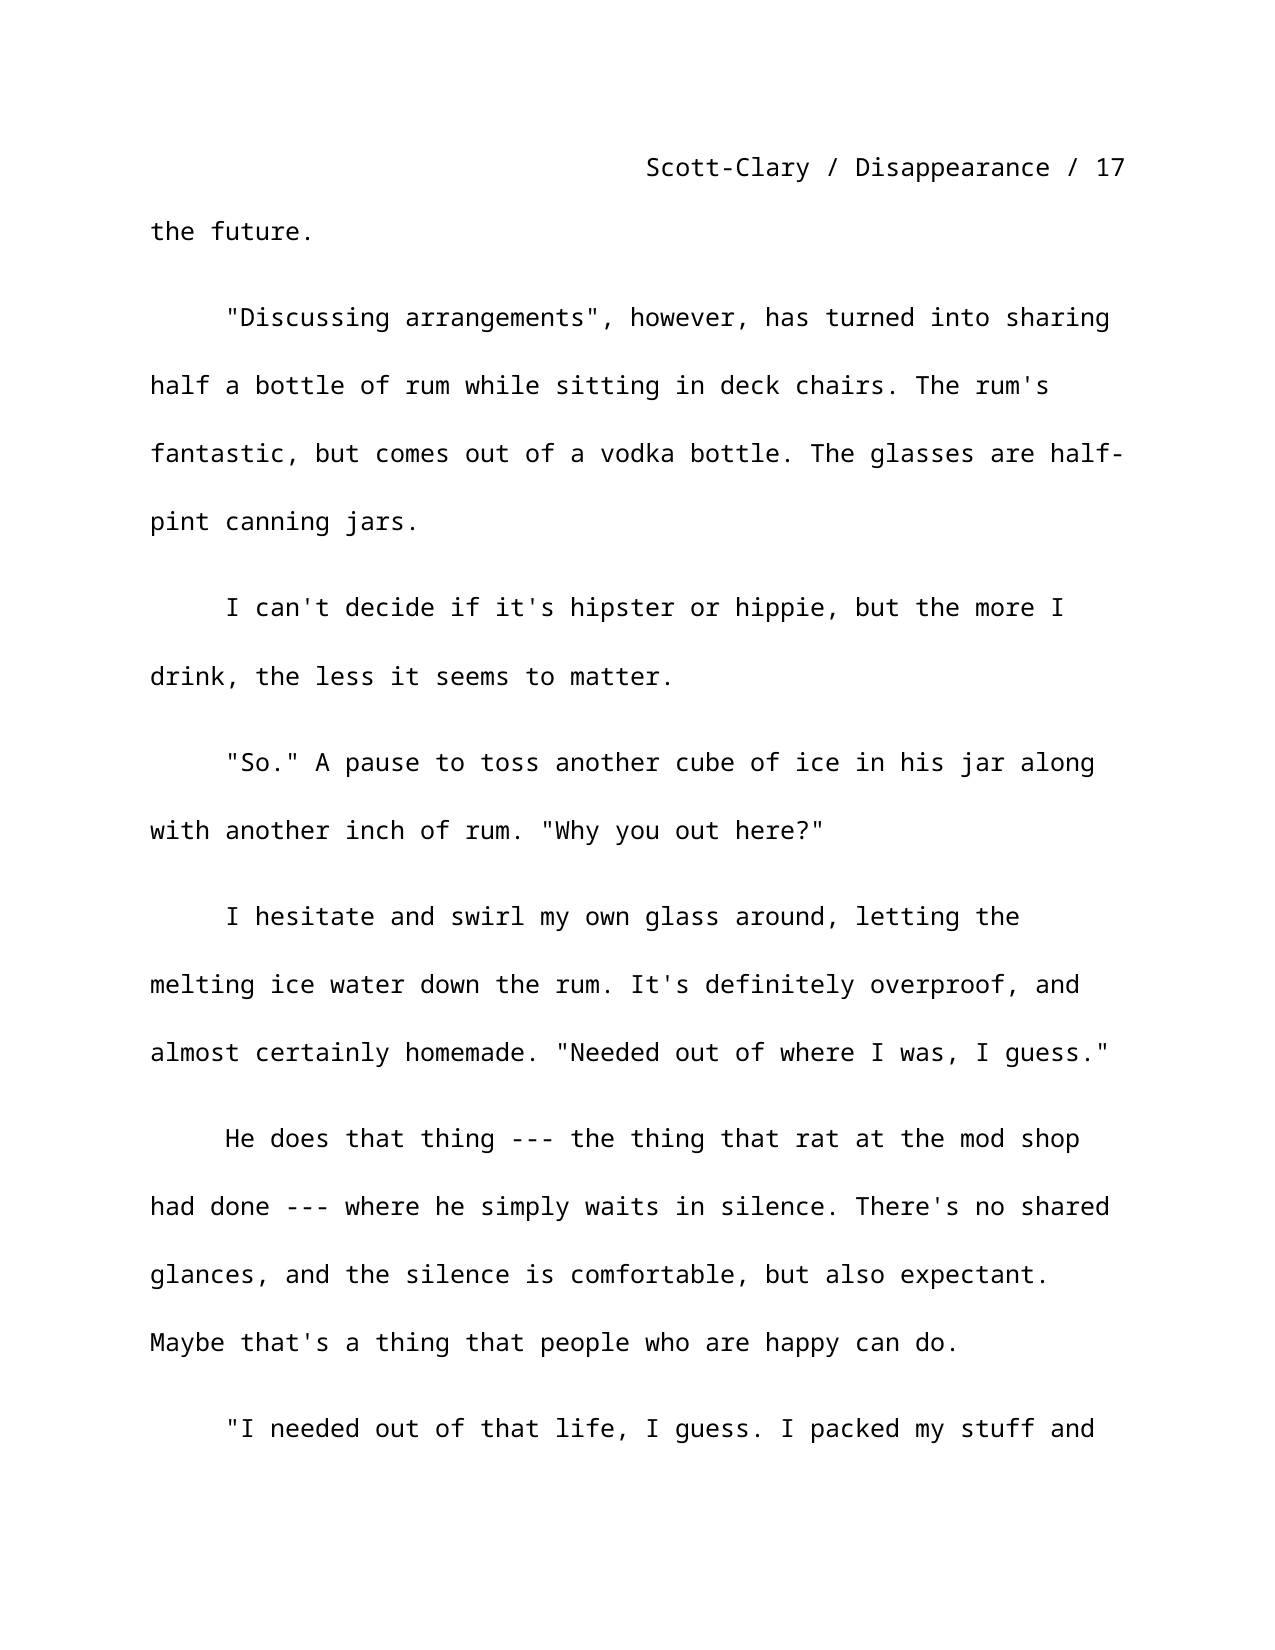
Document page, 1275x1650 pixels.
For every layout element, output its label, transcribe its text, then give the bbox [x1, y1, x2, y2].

text I hesitate and swirl my own glass around, letting the melting ice water down the rum. It's definitely overproof, and almost certainly homemade. "Needed out of where I was, I guess." [150, 898, 1125, 1069]
text "So." A pause to toss another cube of ice in his jar along with another inch of rum. "Why you out here?" [150, 744, 1125, 846]
text the future. [150, 213, 1125, 248]
text I can't decide if it's hipster or hippie, but the more I drink, the less it seems to matter. [150, 590, 1125, 692]
text He does that thing --- the thing that rat at the mod shop had done --- where he simply waits in silence. There's no shared glances, and the silence is comfortable, but also expectant. Maybe that's a thing that people who are happy can do. [150, 1121, 1125, 1359]
text "I needed out of that life, I guess. I packed my stuff and [150, 1411, 1125, 1445]
text "Discussing arrangements", however, has turned into sharing half a bottle of rum while sitting in deck chairs. The rum's fantastic, but comes out of a vodka bottle. The glasses are half-pint canning jars. [150, 299, 1125, 538]
